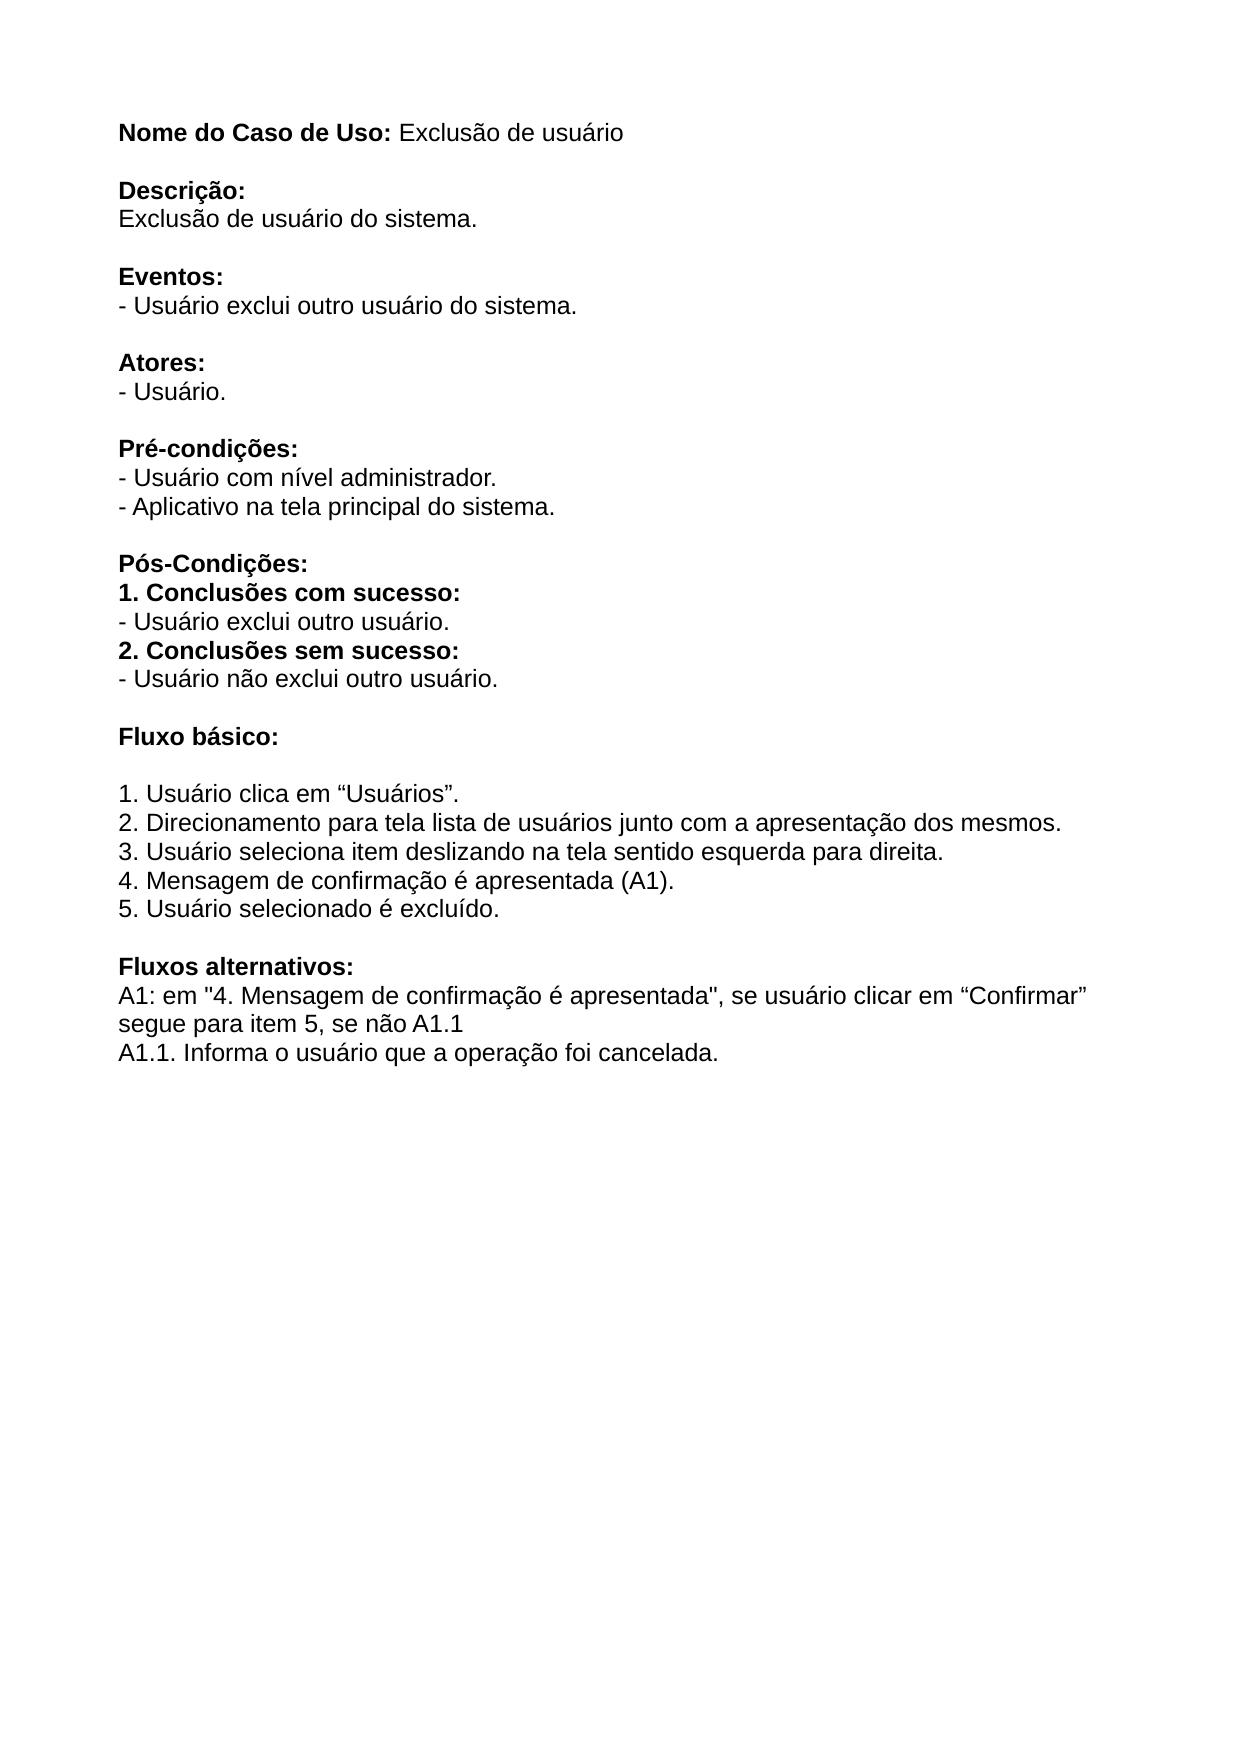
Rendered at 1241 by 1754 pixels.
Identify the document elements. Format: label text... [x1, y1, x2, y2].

text Fluxo básico: [118, 722, 1122, 751]
text - Aplicativo na tela principal do sistema. [118, 492, 1122, 521]
text Exclusão de usuário do sistema. [118, 204, 1122, 233]
text A1.1. Informa o usuário que a operação foi cancelada. [118, 1038, 1122, 1067]
text 3. Usuário seleciona item deslizando na tela sentido esquerda para direita. [118, 837, 1122, 866]
text Pré-condições: [118, 434, 1122, 463]
text - Usuário com nível administrador. [118, 463, 1122, 492]
text Nome do Caso de Uso: Exclusão de usuário [118, 118, 1122, 147]
text Fluxos alternativos: [118, 952, 1122, 981]
text A1: em "4. Mensagem de confirmação é apresentada", se usuário clicar em “Confirmar” segue para item 5, se não A1.1 [118, 981, 1122, 1038]
text 5. Usuário selecionado é excluído. [118, 894, 1122, 923]
text - Usuário. [118, 377, 1122, 406]
text 1. Conclusões com sucesso: [118, 578, 1122, 607]
text Eventos: [118, 262, 1122, 291]
text Atores: [118, 348, 1122, 377]
text - Usuário exclui outro usuário. [118, 607, 1122, 636]
text 2. Conclusões sem sucesso: [118, 636, 1122, 664]
text Descrição: [118, 176, 1122, 204]
text - Usuário não exclui outro usuário. [118, 664, 1122, 693]
text - Usuário exclui outro usuário do sistema. [118, 291, 1122, 319]
text Pós-Condições: [118, 549, 1122, 578]
text 1. Usuário clica em “Usuários”. [118, 779, 1122, 808]
text 4. Mensagem de confirmação é apresentada (A1). [118, 866, 1122, 894]
text 2. Direcionamento para tela lista de usuários junto com a apresentação dos mesmos. [118, 808, 1122, 837]
